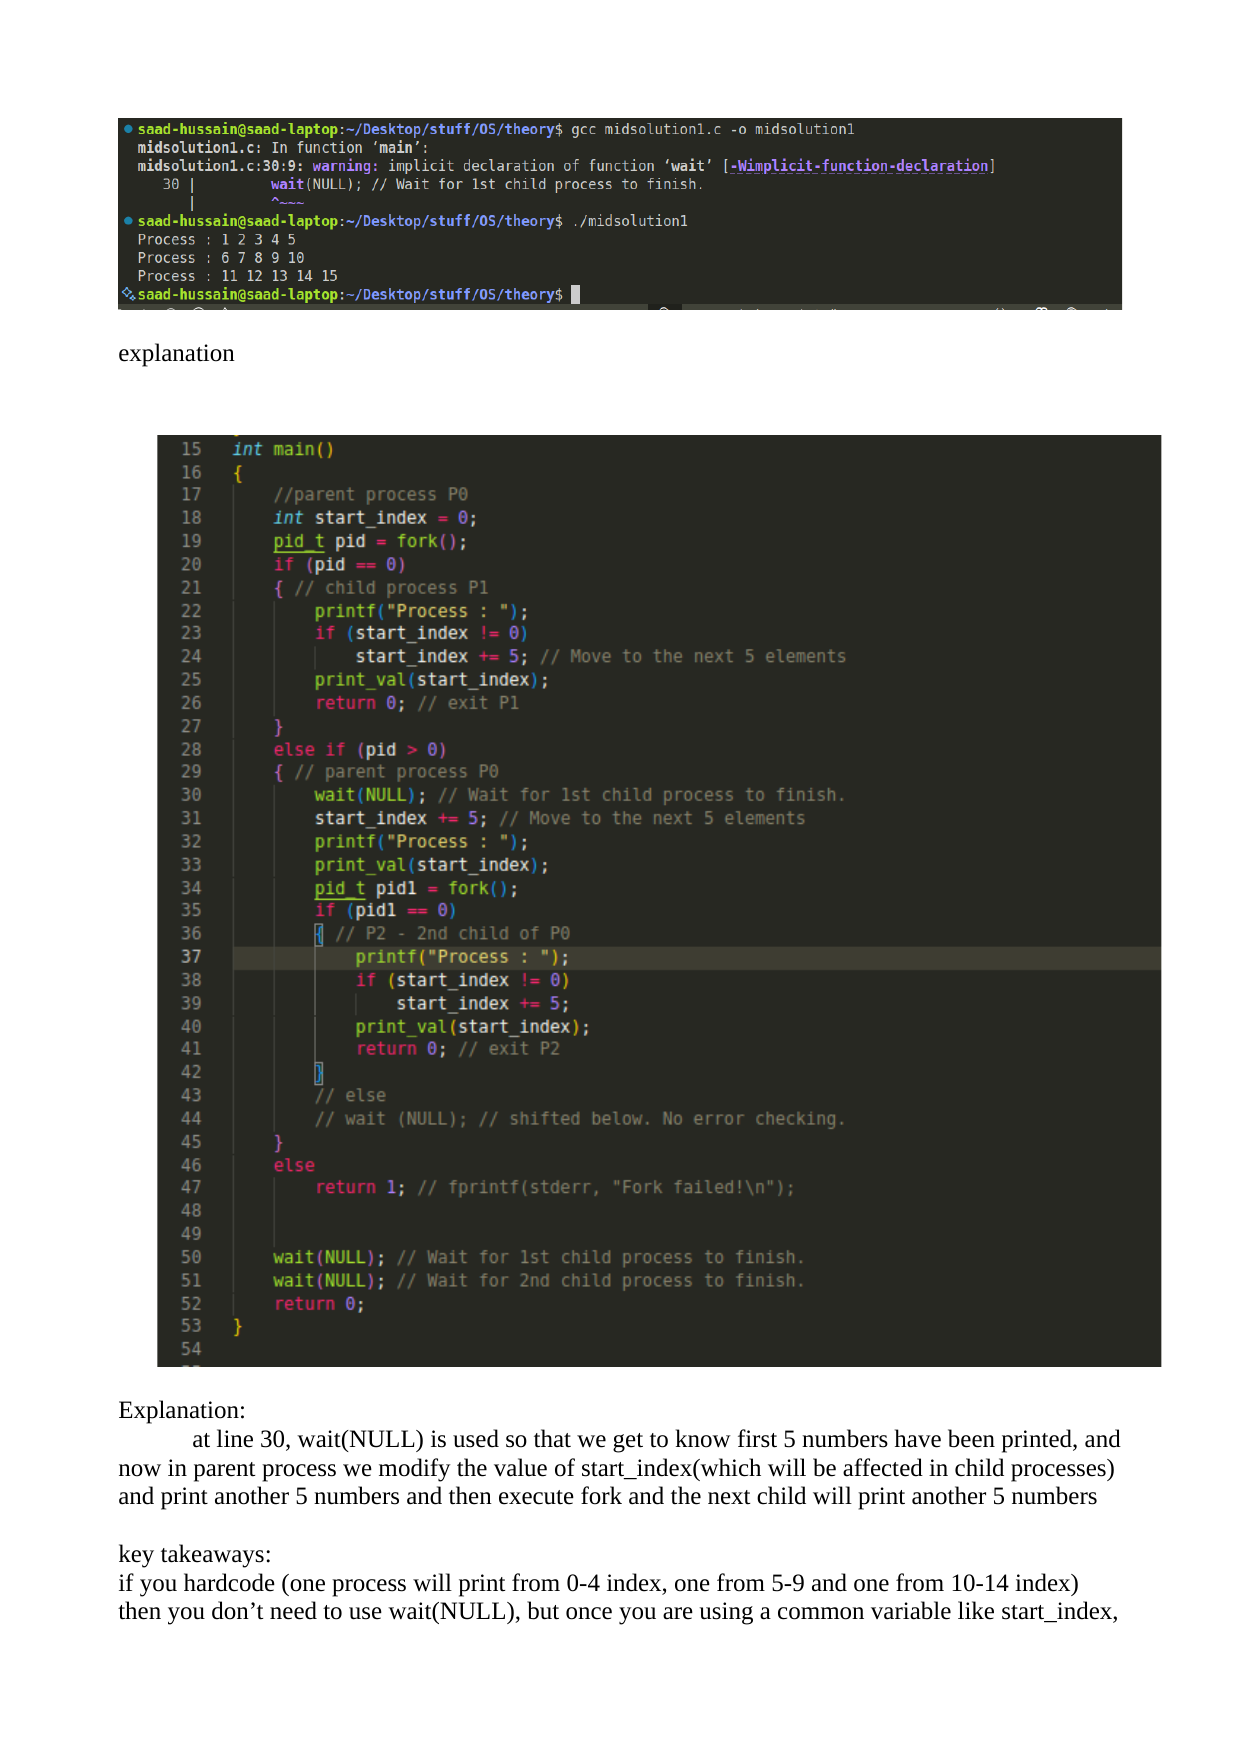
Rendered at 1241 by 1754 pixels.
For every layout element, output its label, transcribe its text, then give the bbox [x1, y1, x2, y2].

picture [118, 118, 1123, 310]
text explanation [118, 338, 1122, 367]
text Explanation: [118, 1395, 1122, 1424]
picture [157, 435, 1162, 1367]
text at line 30, wait(NULL) is used so that we get to know first 5 numbers have been printed, and now in parent process we modify the value of start_index(which will be affected in child processes) and print another 5 numbers and then execute fork and the next child will print another 5 numbers key takeaways: if you hardcode (one process will print from 0-4 index, one from 5-9 and one from 10-14 index) then you don’t need to use wait(NULL), but once you are using a common variable like start_index, [118, 1424, 1122, 1625]
